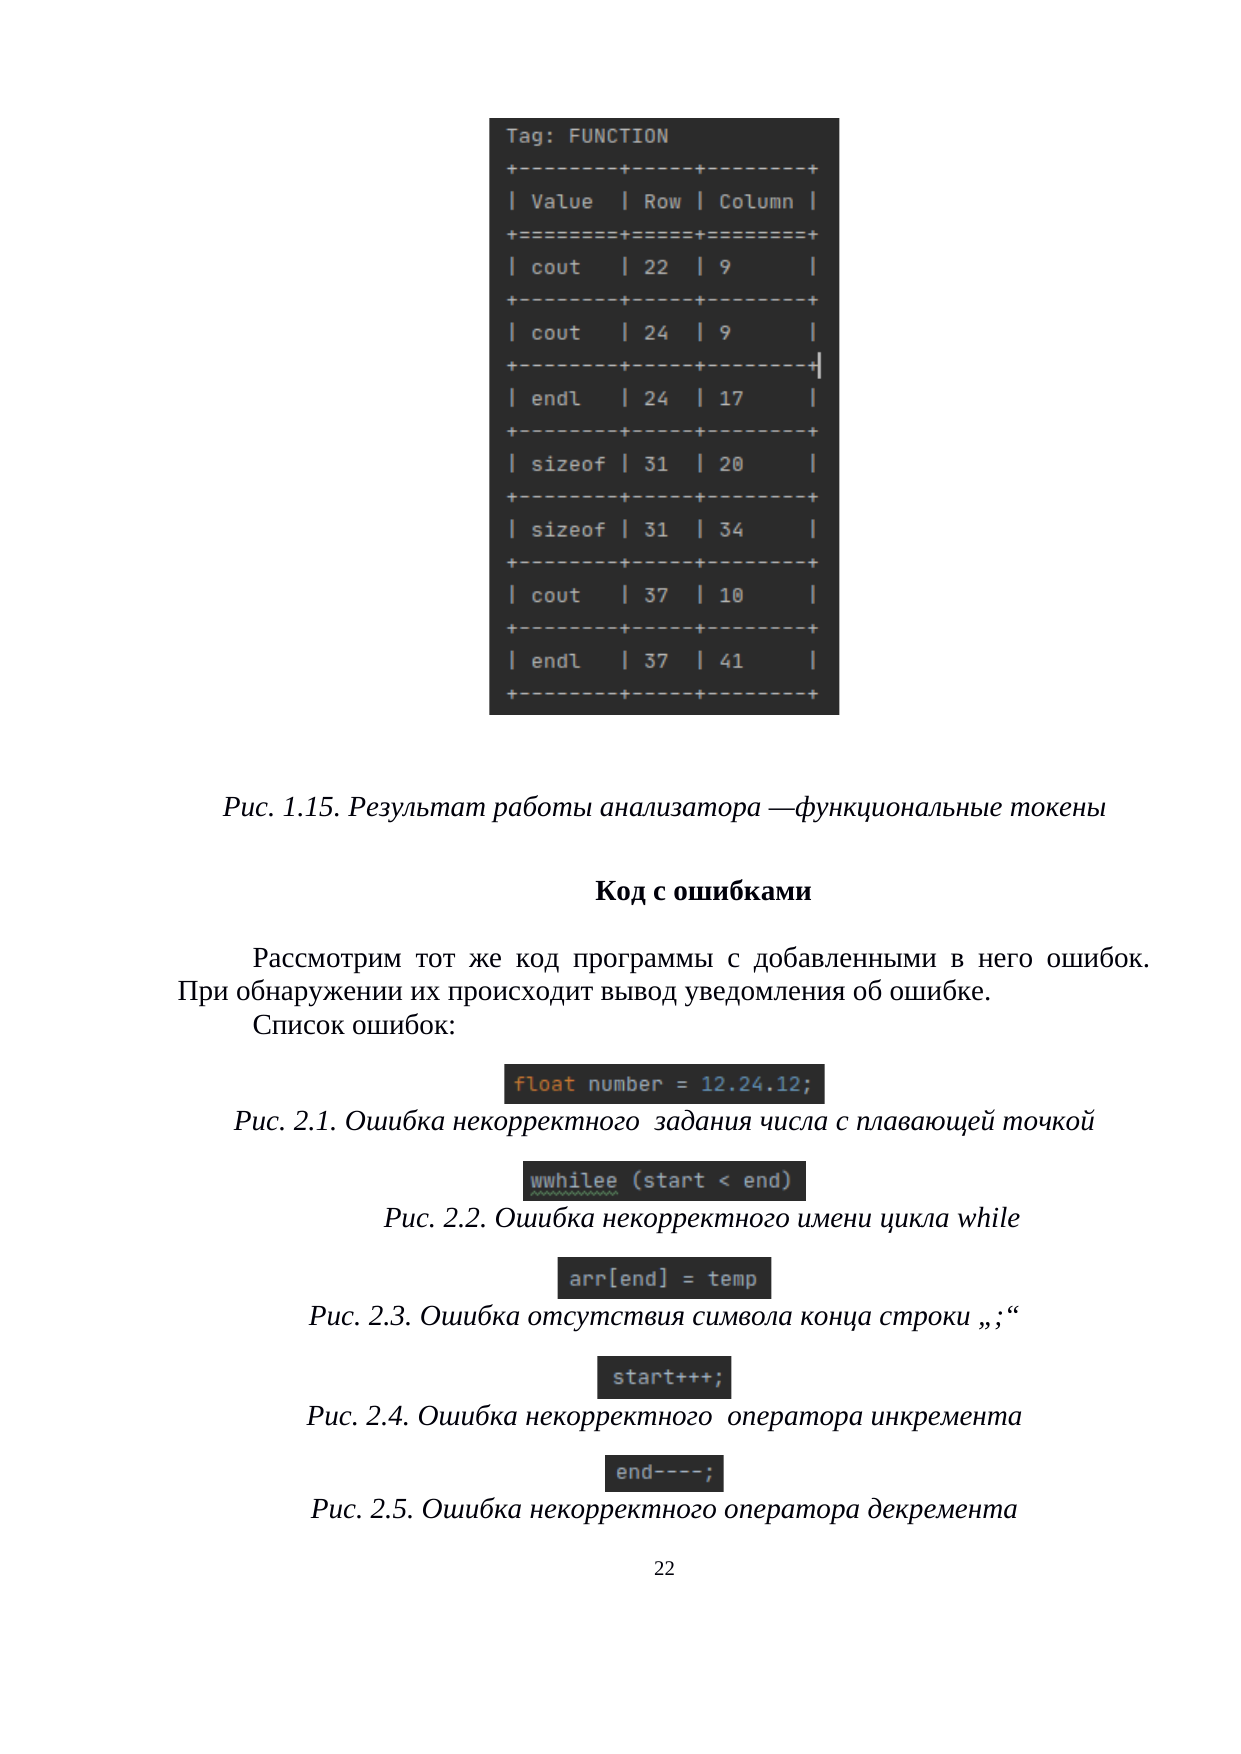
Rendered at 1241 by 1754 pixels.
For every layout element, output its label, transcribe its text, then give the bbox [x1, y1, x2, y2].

text Рис. 2.4. Ошибка некорректного оператора инкремента [177, 1356, 1152, 1432]
text Рис. 2.5. Ошибка некорректного оператора декремента [177, 1456, 1152, 1525]
text Рис. 2.3. Ошибка отсутствия символа конца строки „;“ [177, 1258, 1152, 1332]
text Рис. 1.15. Результат работы анализатора —функциональные токены [177, 789, 1152, 823]
text Рис. 2.2. Ошибка некорректного имени цикла while [177, 1161, 1152, 1234]
picture [557, 1257, 772, 1299]
picture [489, 118, 840, 715]
picture [504, 1064, 825, 1104]
picture [605, 1455, 724, 1492]
picture [523, 1161, 806, 1201]
text Код с ошибками [177, 873, 1152, 906]
text Рис. 2.1. Ошибка некорректного задания числа с плавающей точкой [177, 1064, 1152, 1137]
picture [597, 1356, 732, 1399]
text Список ошибок: [177, 1007, 1152, 1040]
text Рассмотрим тот же код программы с добавленными в него ошибок. При обнаружении их происходит вывод уведомления об ошибке. [177, 940, 1152, 1007]
